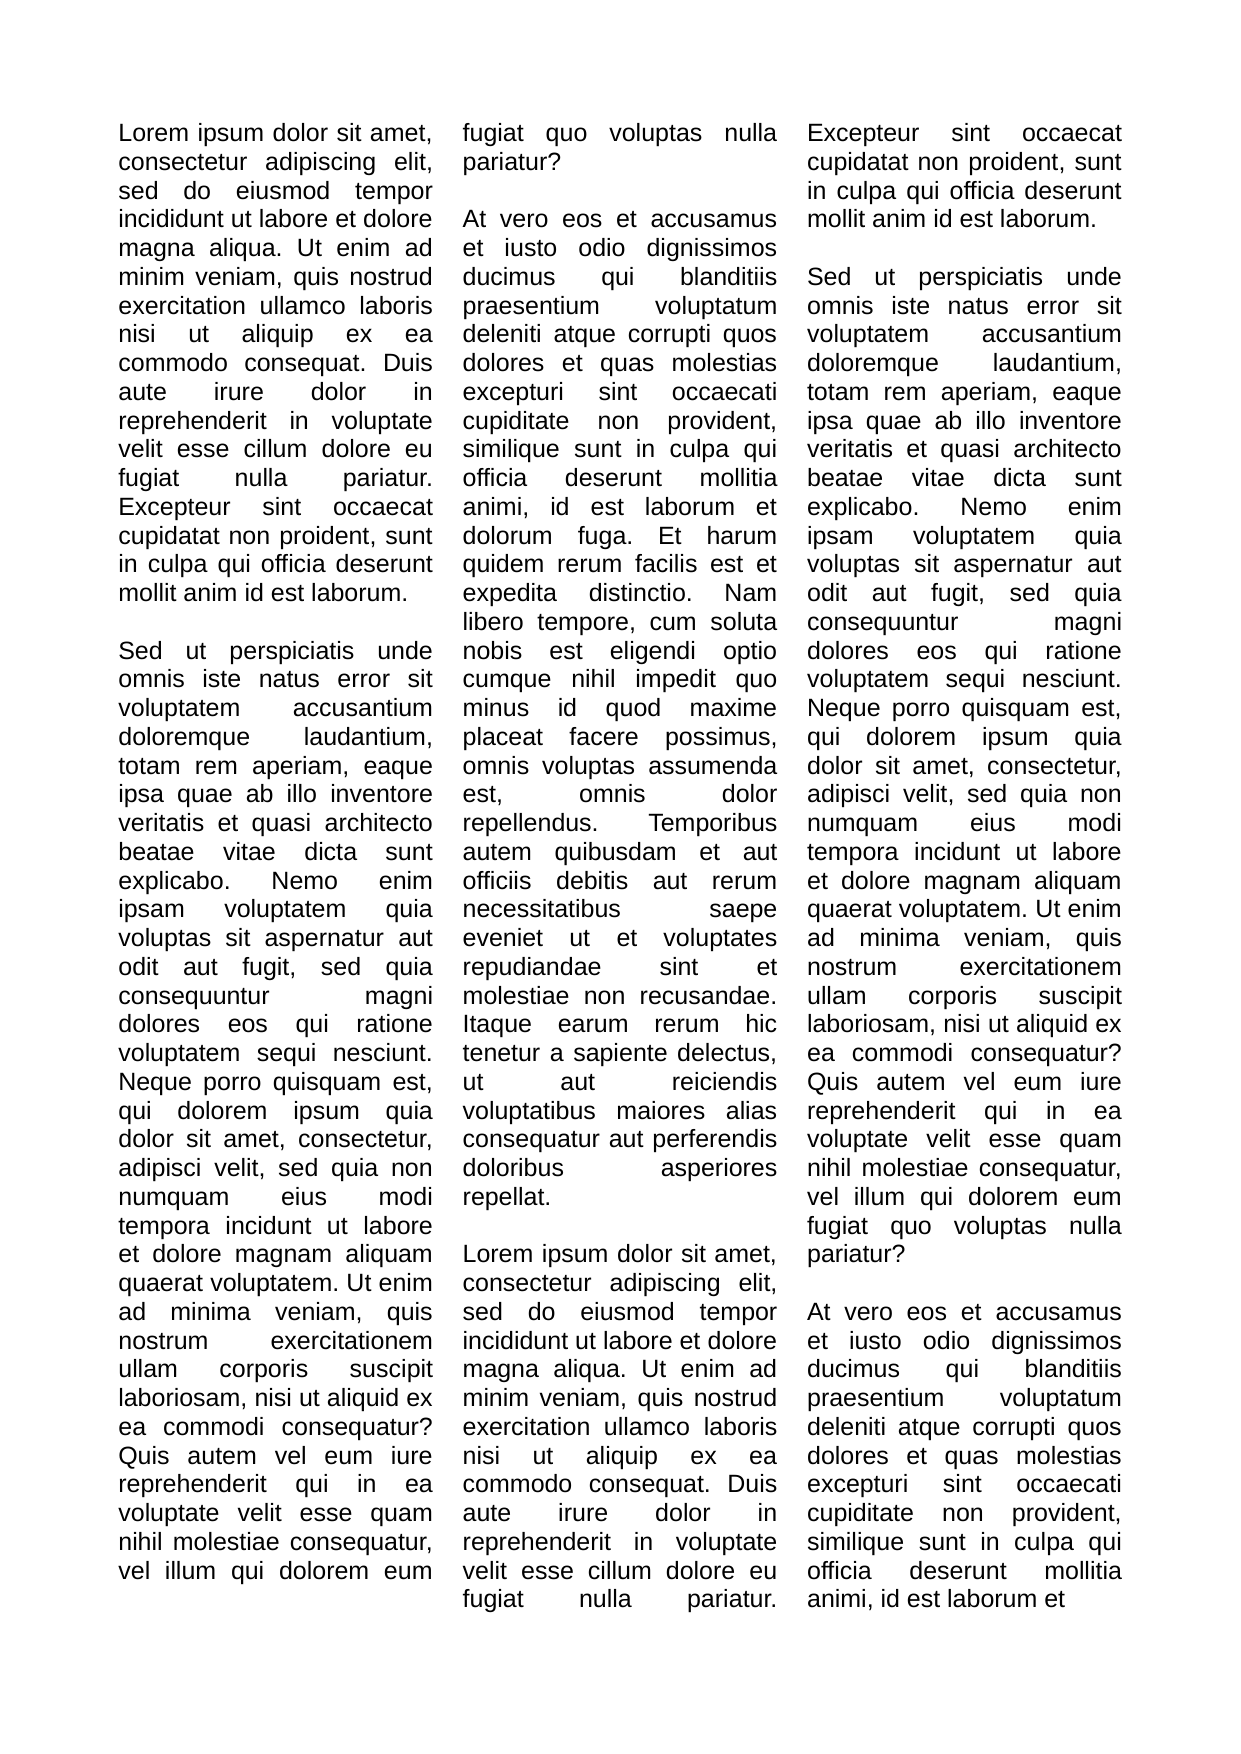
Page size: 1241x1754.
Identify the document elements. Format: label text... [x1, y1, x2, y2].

text Excepteur sint occaecat cupidatat non proident, sunt in culpa qui officia deserunt mollit anim id est laborum. [807, 118, 1122, 233]
text fugiat quo voluptas nulla pariatur? [462, 118, 777, 176]
text At vero eos et accusamus et iusto odio dignissimos ducimus qui blanditiis praesentium voluptatum deleniti atque corrupti quos dolores et quas molestias excepturi sint occaecati cupiditate non provident, similique sunt in culpa qui officia deserunt mollitia animi, id est laborum et dolorum fuga. Et harum quidem rerum facilis est et expedita distinctio. Nam libero tempore, cum soluta nobis est eligendi optio cumque nihil impedit quo minus id quod maxime placeat facere possimus, omnis voluptas assumenda est, omnis dolor repellendus. Temporibus autem quibusdam et aut officiis debitis aut rerum necessitatibus saepe eveniet ut et voluptates repudiandae sint et molestiae non recusandae. Itaque earum rerum hic tenetur a sapiente delectus, ut aut reiciendis voluptatibus maiores alias consequatur aut perferendis doloribus asperiores repellat. [462, 204, 777, 1211]
text Lorem ipsum dolor sit amet, consectetur adipiscing elit, sed do eiusmod tempor incididunt ut labore et dolore magna aliqua. Ut enim ad minim veniam, quis nostrud exercitation ullamco laboris nisi ut aliquip ex ea commodo consequat. Duis aute irure dolor in reprehenderit in voluptate velit esse cillum dolore eu fugiat nulla pariatur. [462, 1239, 777, 1613]
text Sed ut perspiciatis unde omnis iste natus error sit voluptatem accusantium doloremque laudantium, totam rem aperiam, eaque ipsa quae ab illo inventore veritatis et quasi architecto beatae vitae dicta sunt explicabo. Nemo enim ipsam voluptatem quia voluptas sit aspernatur aut odit aut fugit, sed quia consequuntur magni dolores eos qui ratione voluptatem sequi nesciunt. Neque porro quisquam est, qui dolorem ipsum quia dolor sit amet, consectetur, adipisci velit, sed quia non numquam eius modi tempora incidunt ut labore et dolore magnam aliquam quaerat voluptatem. Ut enim ad minima veniam, quis nostrum exercitationem ullam corporis suscipit laboriosam, nisi ut aliquid ex ea commodi consequatur? Quis autem vel eum iure reprehenderit qui in ea voluptate velit esse quam nihil molestiae consequatur, vel illum qui dolorem eum fugiat quo voluptas nulla pariatur? [807, 262, 1122, 1268]
text Sed ut perspiciatis unde omnis iste natus error sit voluptatem accusantium doloremque laudantium, totam rem aperiam, eaque ipsa quae ab illo inventore veritatis et quasi architecto beatae vitae dicta sunt explicabo. Nemo enim ipsam voluptatem quia voluptas sit aspernatur aut odit aut fugit, sed quia consequuntur magni dolores eos qui ratione voluptatem sequi nesciunt. Neque porro quisquam est, qui dolorem ipsum quia dolor sit amet, consectetur, adipisci velit, sed quia non numquam eius modi tempora incidunt ut labore et dolore magnam aliquam quaerat voluptatem. Ut enim ad minima veniam, quis nostrum exercitationem ullam corporis suscipit laboriosam, nisi ut aliquid ex ea commodi consequatur? Quis autem vel eum iure reprehenderit qui in ea voluptate velit esse quam nihil molestiae consequatur, vel illum qui dolorem eum [118, 636, 433, 1584]
text Lorem ipsum dolor sit amet, consectetur adipiscing elit, sed do eiusmod tempor incididunt ut labore et dolore magna aliqua. Ut enim ad minim veniam, quis nostrud exercitation ullamco laboris nisi ut aliquip ex ea commodo consequat. Duis aute irure dolor in reprehenderit in voluptate velit esse cillum dolore eu fugiat nulla pariatur. Excepteur sint occaecat cupidatat non proident, sunt in culpa qui officia deserunt mollit anim id est laborum. [118, 118, 433, 607]
text At vero eos et accusamus et iusto odio dignissimos ducimus qui blanditiis praesentium voluptatum deleniti atque corrupti quos dolores et quas molestias excepturi sint occaecati cupiditate non provident, similique sunt in culpa qui officia deserunt mollitia animi, id est laborum et [807, 1297, 1122, 1613]
